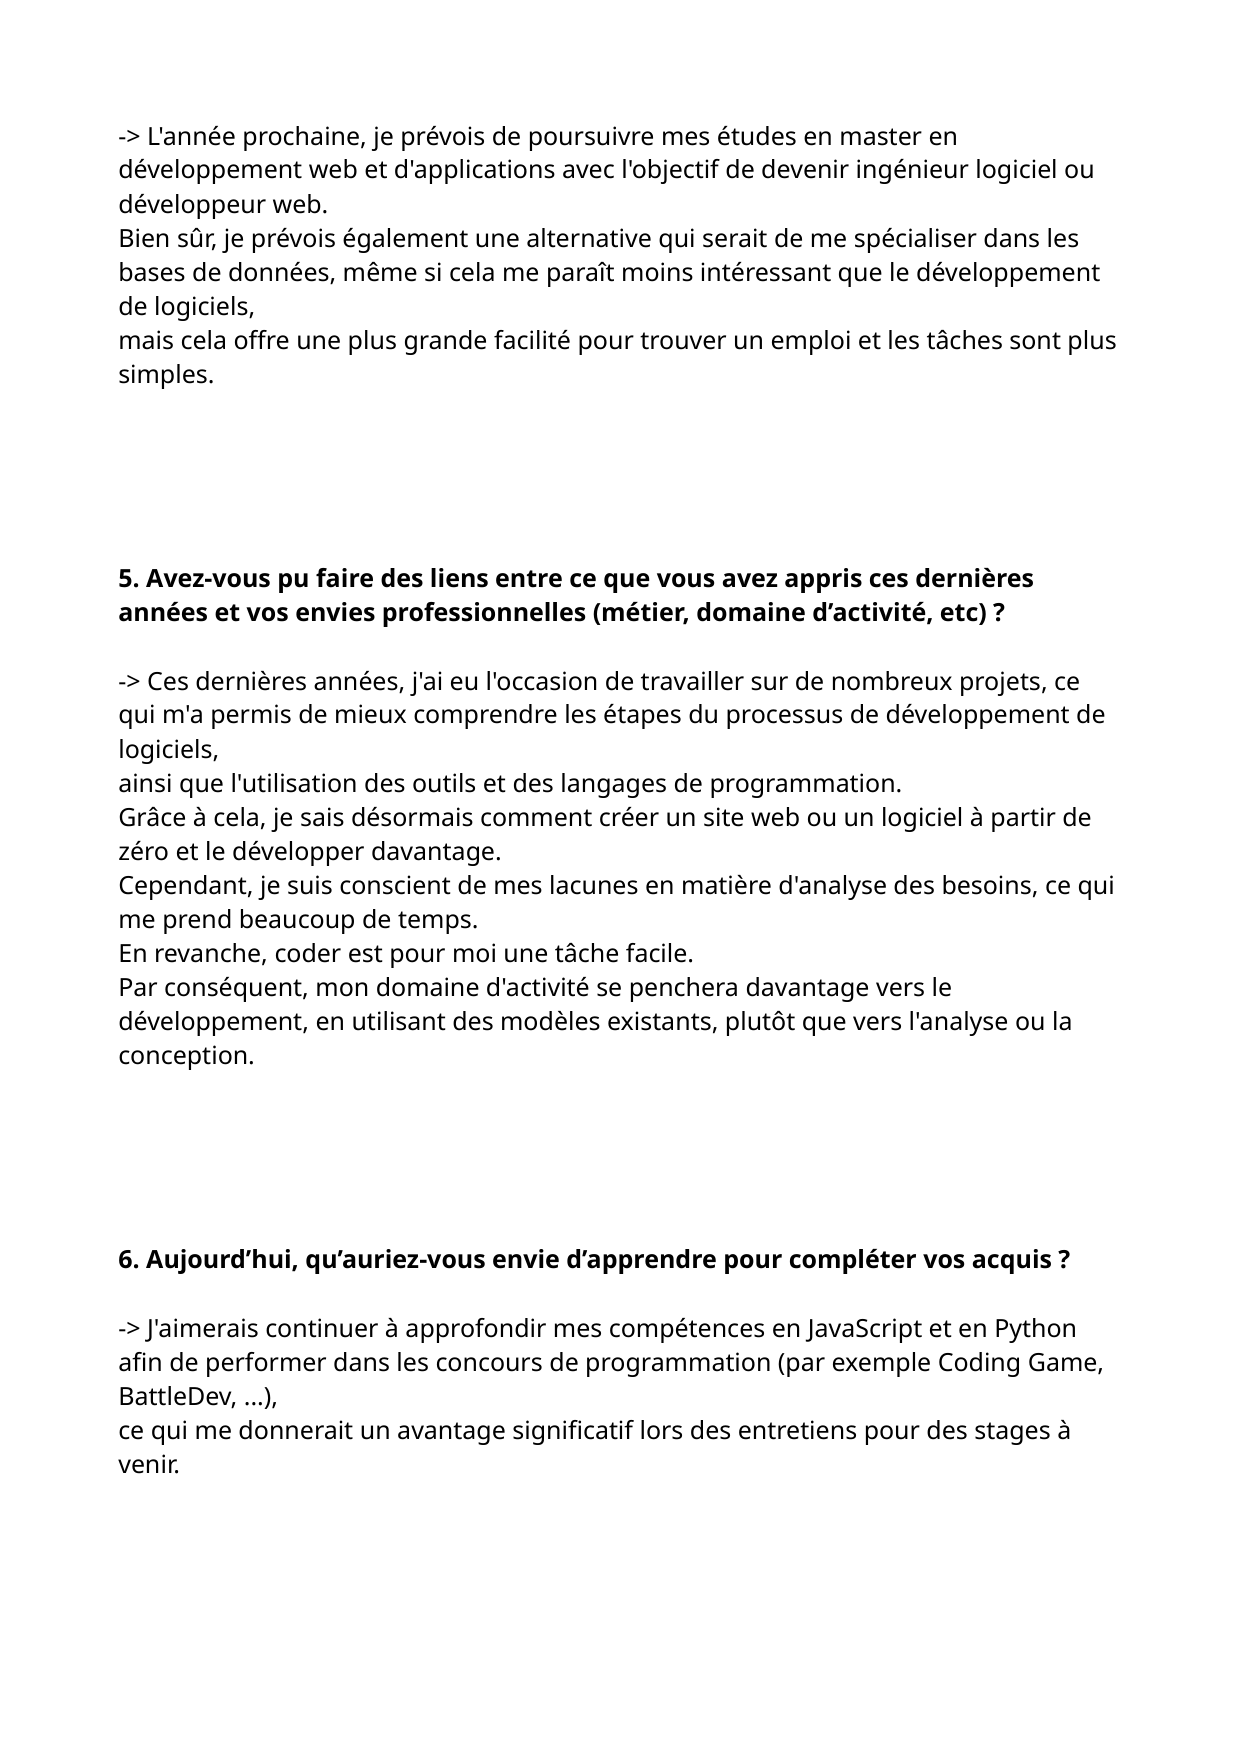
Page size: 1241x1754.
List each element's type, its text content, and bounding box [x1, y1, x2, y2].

text Par conséquent, mon domaine d'activité se penchera davantage vers le développement, en utilisant des modèles existants, plutôt que vers l'analyse ou la conception. [118, 970, 1122, 1072]
text ainsi que l'utilisation des outils et des langages de programmation. [118, 765, 1122, 799]
text -> Ces dernières années, j'ai eu l'occasion de travailler sur de nombreux projets, ce qui m'a permis de mieux comprendre les étapes du processus de développement de logiciels, [118, 663, 1122, 765]
text En revanche, coder est pour moi une tâche facile. [118, 936, 1122, 970]
text 5. Avez-vous pu faire des liens entre ce que vous avez appris ces dernières années et vos envies professionnelles (métier, domaine d’activité, etc) ? [118, 561, 1122, 629]
text Grâce à cela, je sais désormais comment créer un site web ou un logiciel à partir de zéro et le développer davantage. [118, 799, 1122, 867]
text ce qui me donnerait un avantage significatif lors des entretiens pour des stages à venir. [118, 1412, 1122, 1481]
text -> L'année prochaine, je prévois de poursuivre mes études en master en développement web et d'applications avec l'objectif de devenir ingénieur logiciel ou développeur web. [118, 118, 1122, 220]
text -> J'aimerais continuer à approfondir mes compétences en JavaScript et en Python afin de performer dans les concours de programmation (par exemple Coding Game, BattleDev, ...), [118, 1310, 1122, 1412]
text Cependant, je suis conscient de mes lacunes en matière d'analyse des besoins, ce qui me prend beaucoup de temps. [118, 867, 1122, 936]
text mais cela offre une plus grande facilité pour trouver un emploi et les tâches sont plus simples. [118, 322, 1122, 391]
text Bien sûr, je prévois également une alternative qui serait de me spécialiser dans les bases de données, même si cela me paraît moins intéressant que le développement de logiciels, [118, 220, 1122, 322]
text 6. Aujourd’hui, qu’auriez-vous envie d’apprendre pour compléter vos acquis ? [118, 1242, 1122, 1276]
